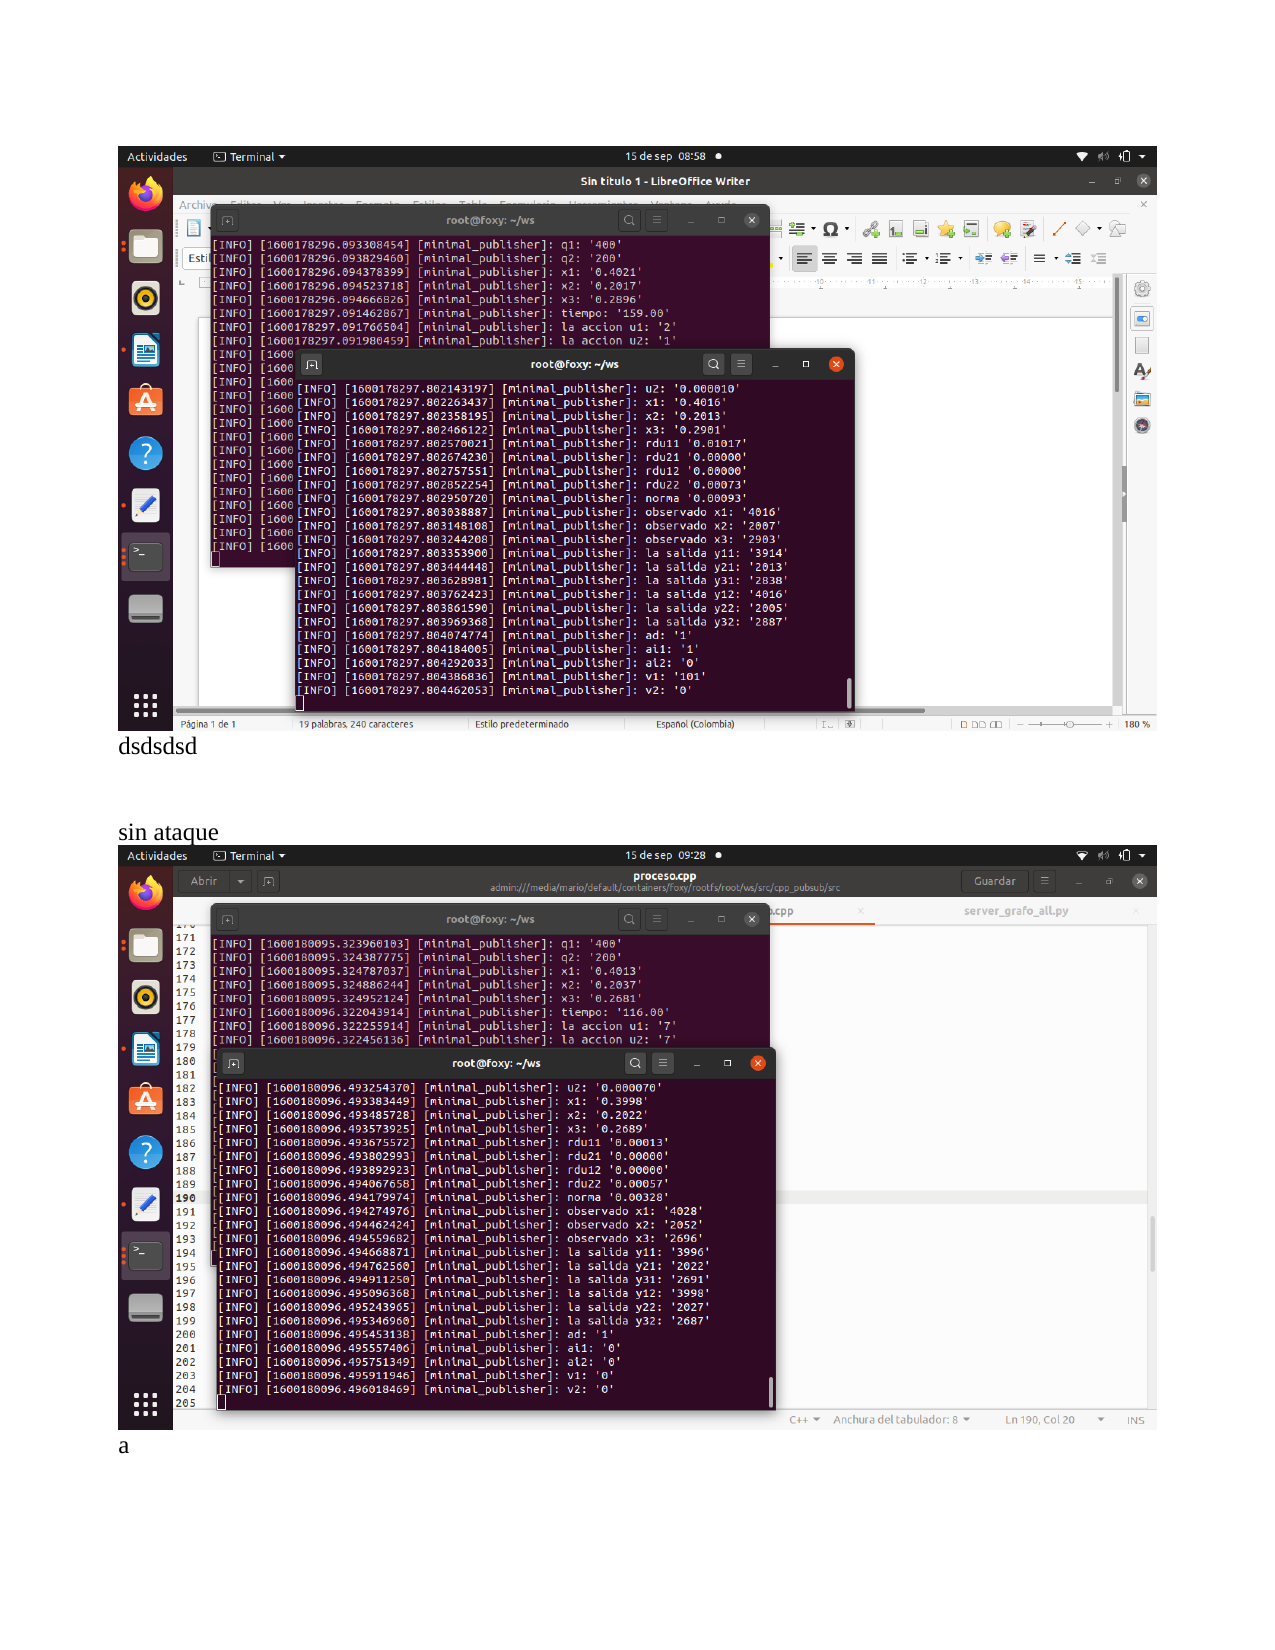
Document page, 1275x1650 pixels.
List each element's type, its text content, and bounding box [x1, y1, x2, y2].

text sin ataque [118, 817, 1157, 845]
picture [118, 845, 1157, 1430]
text dsdsdsd [118, 731, 1157, 759]
text a [118, 1430, 1157, 1458]
picture [118, 146, 1157, 731]
